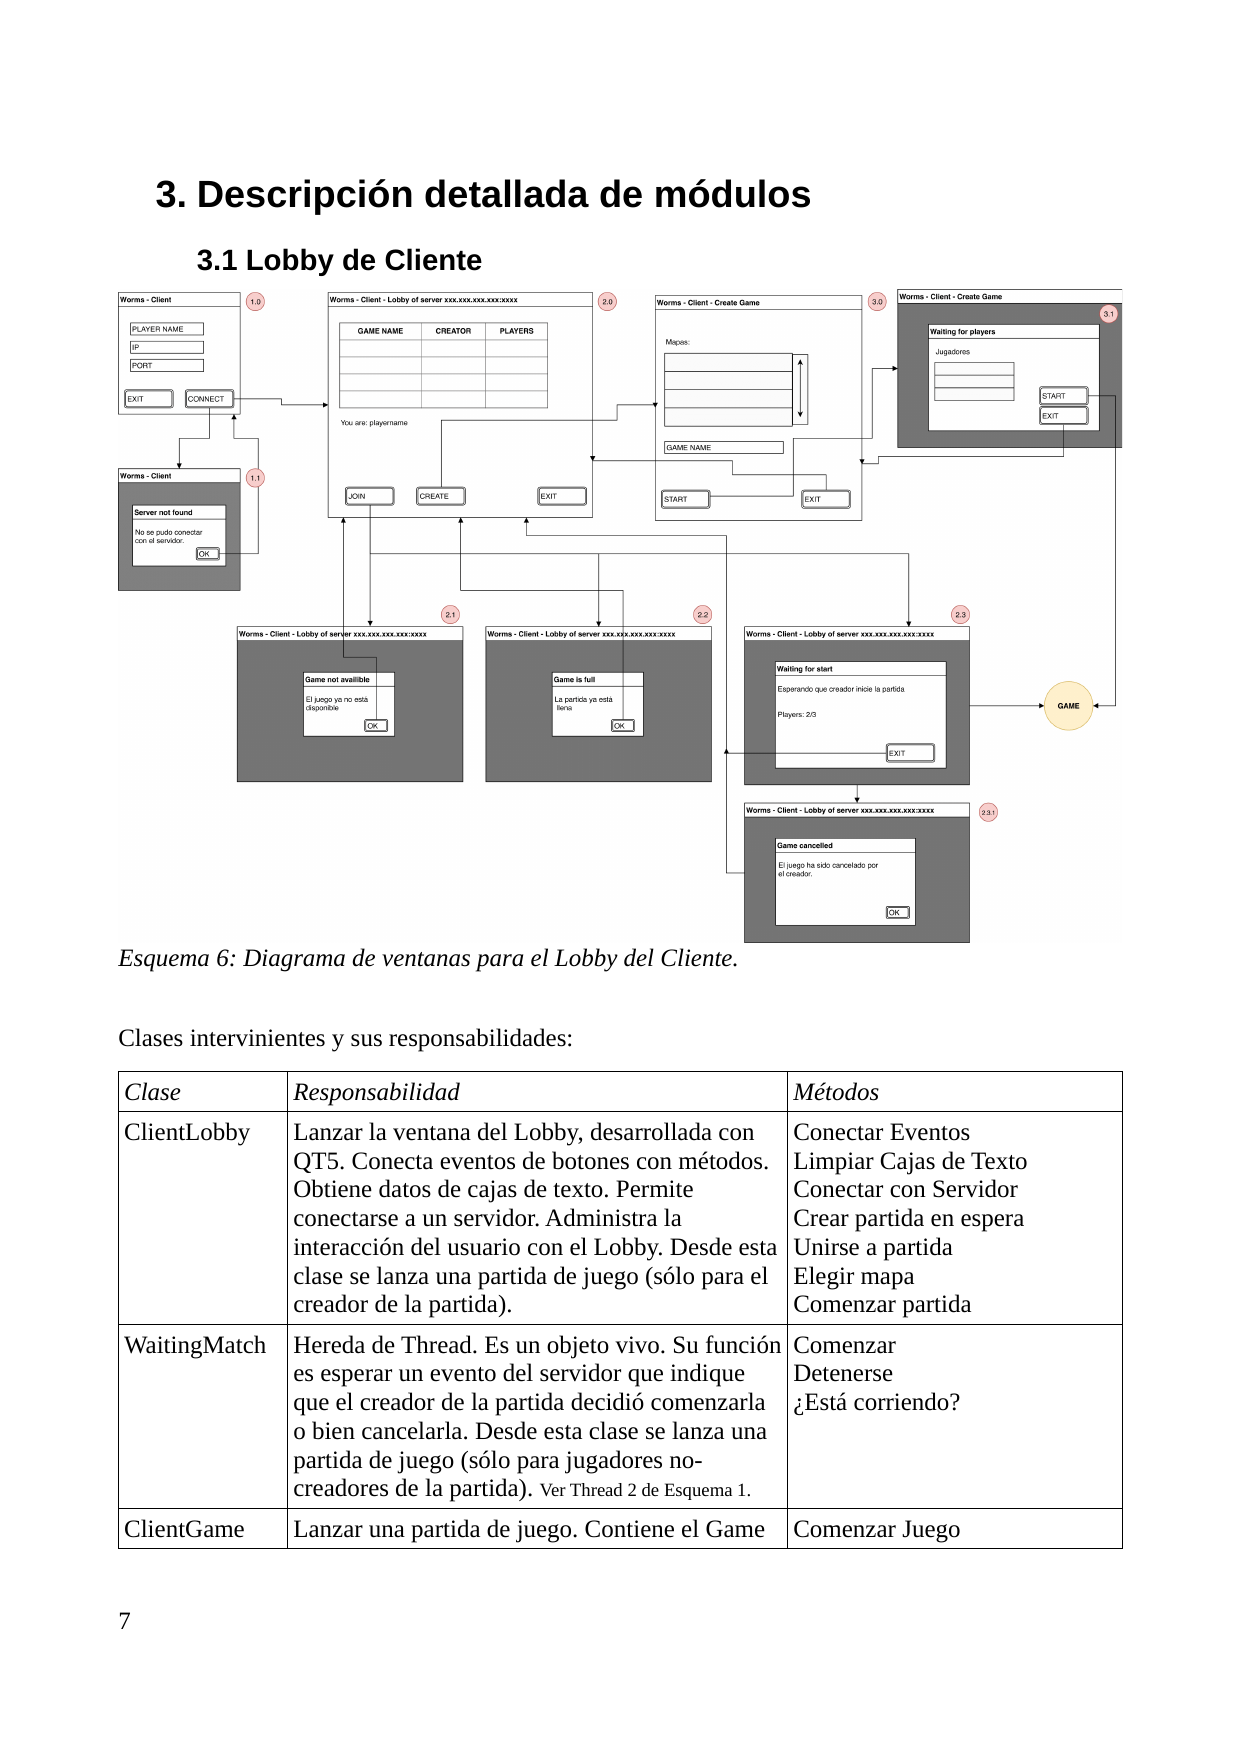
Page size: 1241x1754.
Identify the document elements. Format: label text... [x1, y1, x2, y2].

table_cell ClientLobby [119, 1112, 287, 1324]
text Clases intervinientes y sus responsabilidades: [118, 1023, 1122, 1052]
table_cell Hereda de Thread. Es un objeto vivo. Su función es esperar un evento del servidor que indique que el creador de la partida decidió comenzarla o bien cancelarla. Desde esta clase se lanza una partida de juego (sólo para jugadores no-creadores de la partida). Ver Thread 2 de Esquema 1. [288, 1325, 787, 1508]
table_cell Conectar Eventos Limpiar Cajas de Texto Conectar con Servidor Crear partida en espera Unirse a partida Elegir mapa Comenzar partida [788, 1112, 1122, 1324]
table_cell Lanzar la ventana del Lobby, desarrollada con QT5. Conecta eventos de botones con métodos. Obtiene datos de cajas de texto. Permite conectarse a un servidor. Administra la interacción del usuario con el Lobby. Desde esta clase se lanza una partida de juego (sólo para el creador de la partida). [288, 1112, 787, 1324]
subtitle 3.1 Lobby de Cliente [155, 243, 1122, 277]
table_header Métodos [788, 1072, 1122, 1111]
picture [118, 289, 1123, 943]
table_cell ClientGame [119, 1509, 287, 1548]
table_cell WaitingMatch [119, 1325, 287, 1508]
table_header Responsabilidad [288, 1072, 787, 1111]
table_cell Comenzar Juego [788, 1509, 1122, 1548]
table_cell Comenzar Detenerse ¿Está corriendo? [788, 1325, 1122, 1508]
subtitle Descripción detallada de módulos [155, 172, 1122, 216]
table_cell Lanzar una partida de juego. Contiene el Game [288, 1509, 787, 1548]
table_header Clase [119, 1072, 287, 1111]
text Esquema 6: Diagrama de ventanas para el Lobby del Cliente. [118, 943, 1122, 971]
